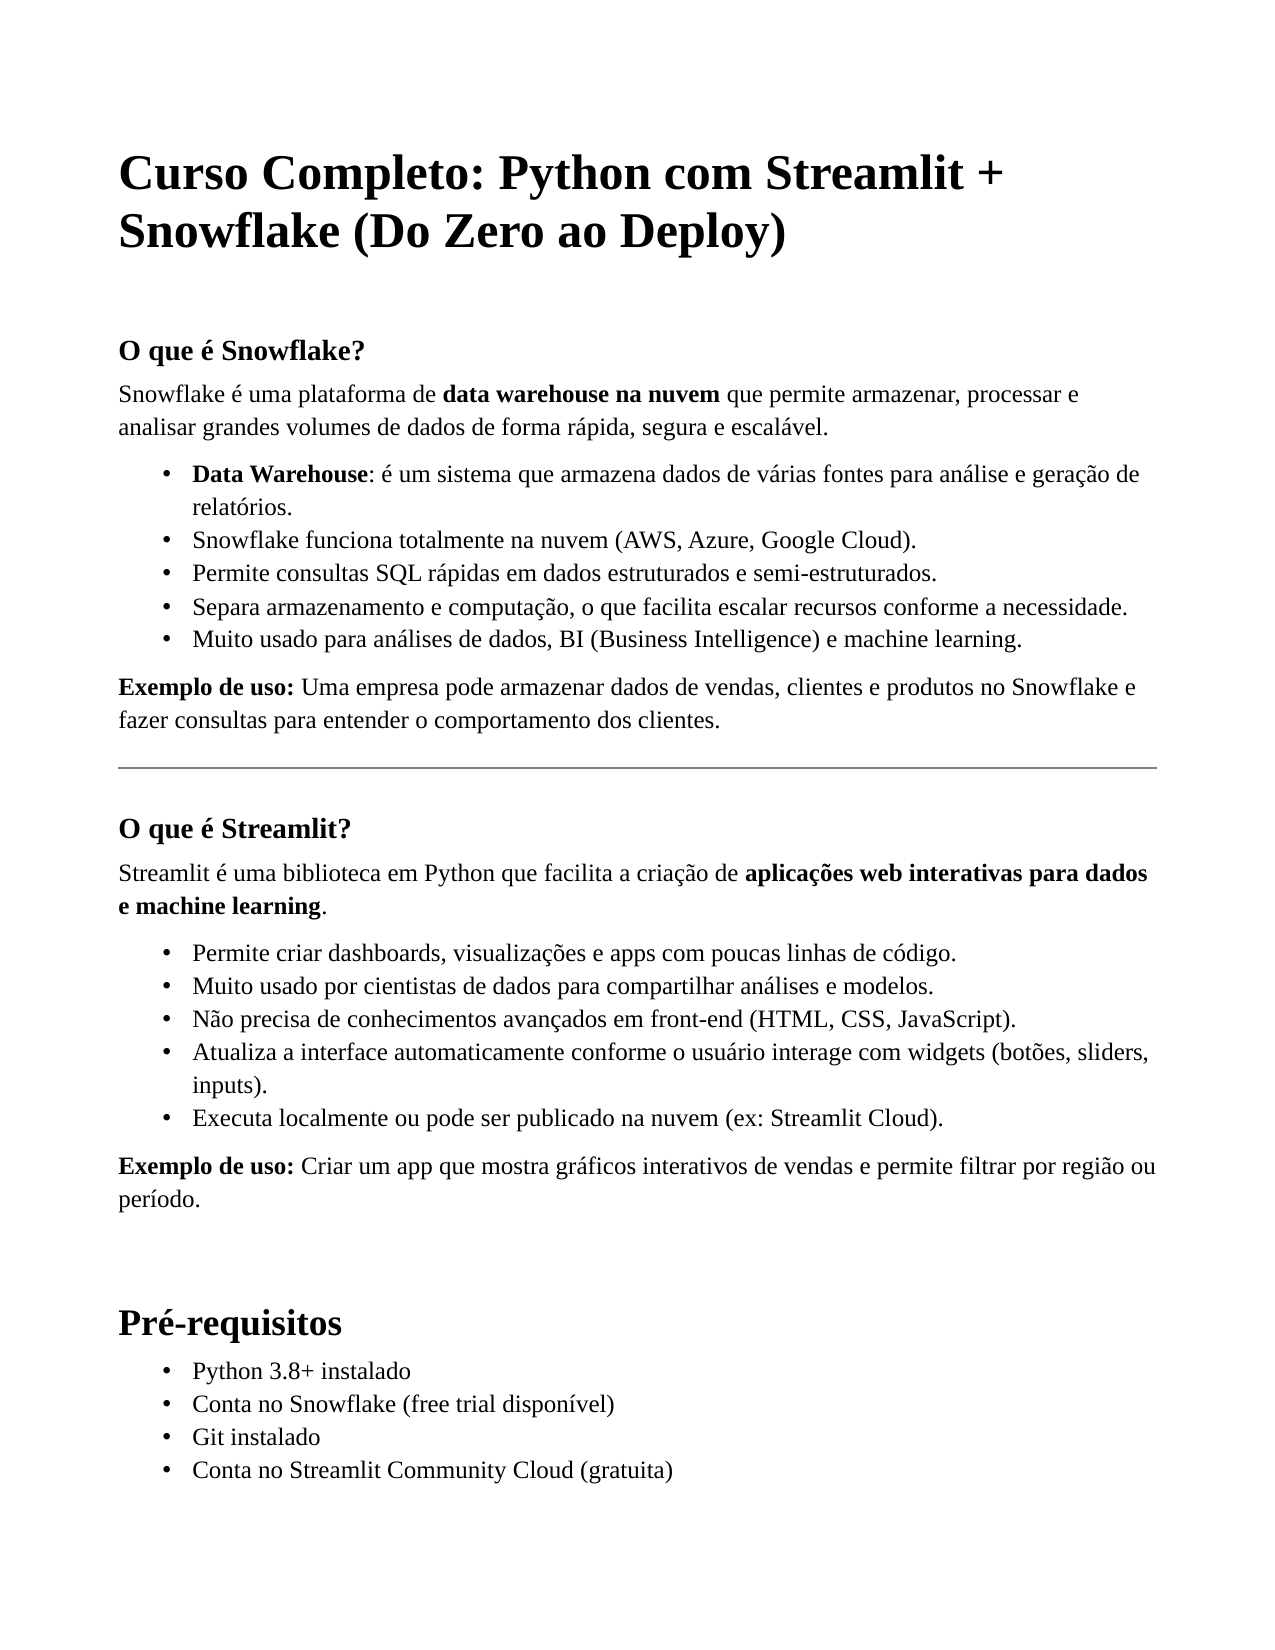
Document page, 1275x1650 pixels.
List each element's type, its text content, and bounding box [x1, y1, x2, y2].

list Conta no Snowflake (free trial disponível) [162, 1389, 1157, 1417]
list Snowflake funciona totalmente na nuvem (AWS, Azure, Google Cloud). [162, 526, 1157, 554]
subtitle Pré-requisitos [118, 1300, 1157, 1343]
subtitle Curso Completo: Python com Streamlit + Snowflake (Do Zero ao Deploy) [118, 143, 1157, 258]
text Exemplo de uso: Criar um app que mostra gráficos interativos de vendas e permite filtrar por região ou período. [118, 1151, 1157, 1213]
list Permite consultas SQL rápidas em dados estruturados e semi-estruturados. [162, 558, 1157, 587]
list Permite criar dashboards, visualizações e apps com poucas linhas de código. [162, 938, 1157, 967]
list Git instalado [162, 1422, 1157, 1451]
list Muito usado por cientistas de dados para compartilhar análises e modelos. [162, 971, 1157, 1000]
list Não precisa de conhecimentos avançados em front-end (HTML, CSS, JavaScript). [162, 1004, 1157, 1033]
list Conta no Streamlit Community Cloud (gratuita) [162, 1455, 1157, 1483]
subtitle O que é Streamlit? [118, 812, 1157, 845]
list Separa armazenamento e computação, o que facilita escalar recursos conforme a necessidade. [162, 592, 1157, 620]
text Snowflake é uma plataforma de data warehouse na nuvem que permite armazenar, processar e analisar grandes volumes de dados de forma rápida, segura e escalável. [118, 379, 1157, 441]
list Muito usado para análises de dados, BI (Business Intelligence) e machine learning. [162, 624, 1157, 653]
text Streamlit é uma biblioteca em Python que facilita a criação de aplicações web interativas para dados e machine learning. [118, 858, 1157, 919]
list Atualiza a interface automaticamente conforme o usuário interage com widgets (botões, sliders, inputs). [162, 1037, 1157, 1099]
subtitle O que é Snowflake? [118, 333, 1157, 366]
list Executa localmente ou pode ser publicado na nuvem (ex: Streamlit Cloud). [162, 1103, 1157, 1132]
list Python 3.8+ instalado [162, 1356, 1157, 1384]
list Data Warehouse: é um sistema que armazena dados de várias fontes para análise e geração de relatórios. [162, 459, 1157, 521]
text Exemplo de uso: Uma empresa pode armazenar dados de vendas, clientes e produtos no Snowflake e fazer consultas para entender o comportamento dos clientes. [118, 672, 1157, 734]
